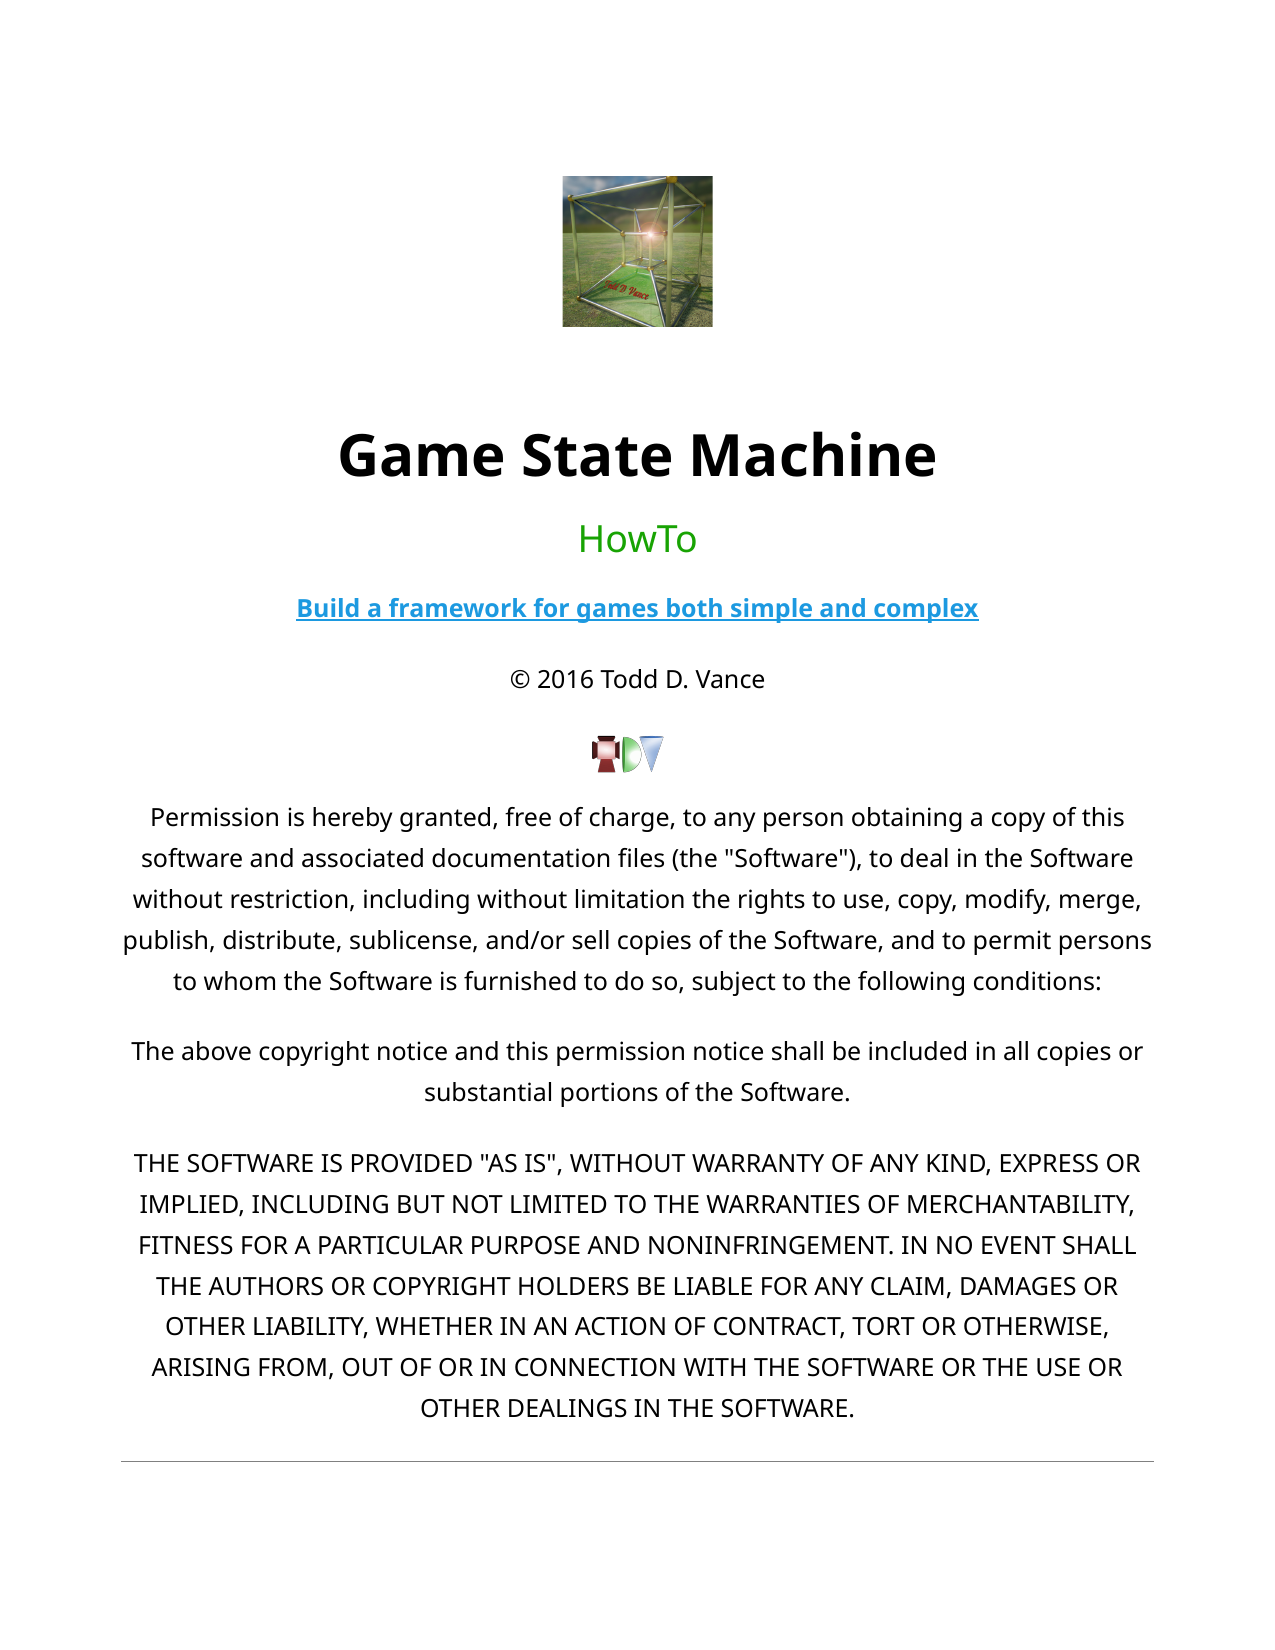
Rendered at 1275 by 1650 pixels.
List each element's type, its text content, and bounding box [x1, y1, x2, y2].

picture [589, 732, 665, 775]
text Permission is hereby granted, free of charge, to any person obtaining a copy of this software and associated documentation files (the "Software"), to deal in the Software without restriction, including without limitation the rights to use, copy, modify, merge, publish, distribute, sublicense, and/or sell copies of the Software, and to permit persons to whom the Software is furnished to do so, subject to the following conditions: [121, 732, 1154, 997]
text Build a framework for games both simple and complex [121, 591, 1154, 624]
picture [562, 176, 713, 327]
title Game State Machine [121, 414, 1154, 493]
subtitle HowTo [121, 512, 1154, 563]
text © 2016 Todd D. Vance [121, 661, 1154, 695]
text THE SOFTWARE IS PROVIDED "AS IS", WITHOUT WARRANTY OF ANY KIND, EXPRESS OR IMPLIED, INCLUDING BUT NOT LIMITED TO THE WARRANTIES OF MERCHANTABILITY, FITNESS FOR A PARTICULAR PURPOSE AND NONINFRINGEMENT. IN NO EVENT SHALL THE AUTHORS OR COPYRIGHT HOLDERS BE LIABLE FOR ANY CLAIM, DAMAGES OR OTHER LIABILITY, WHETHER IN AN ACTION OF CONTRACT, TORT OR OTHERWISE, ARISING FROM, OUT OF OR IN CONNECTION WITH THE SOFTWARE OR THE USE OR OTHER DEALINGS IN THE SOFTWARE. [121, 1146, 1154, 1425]
text The above copyright notice and this permission notice shall be included in all copies or substantial portions of the Software. [121, 1034, 1154, 1109]
